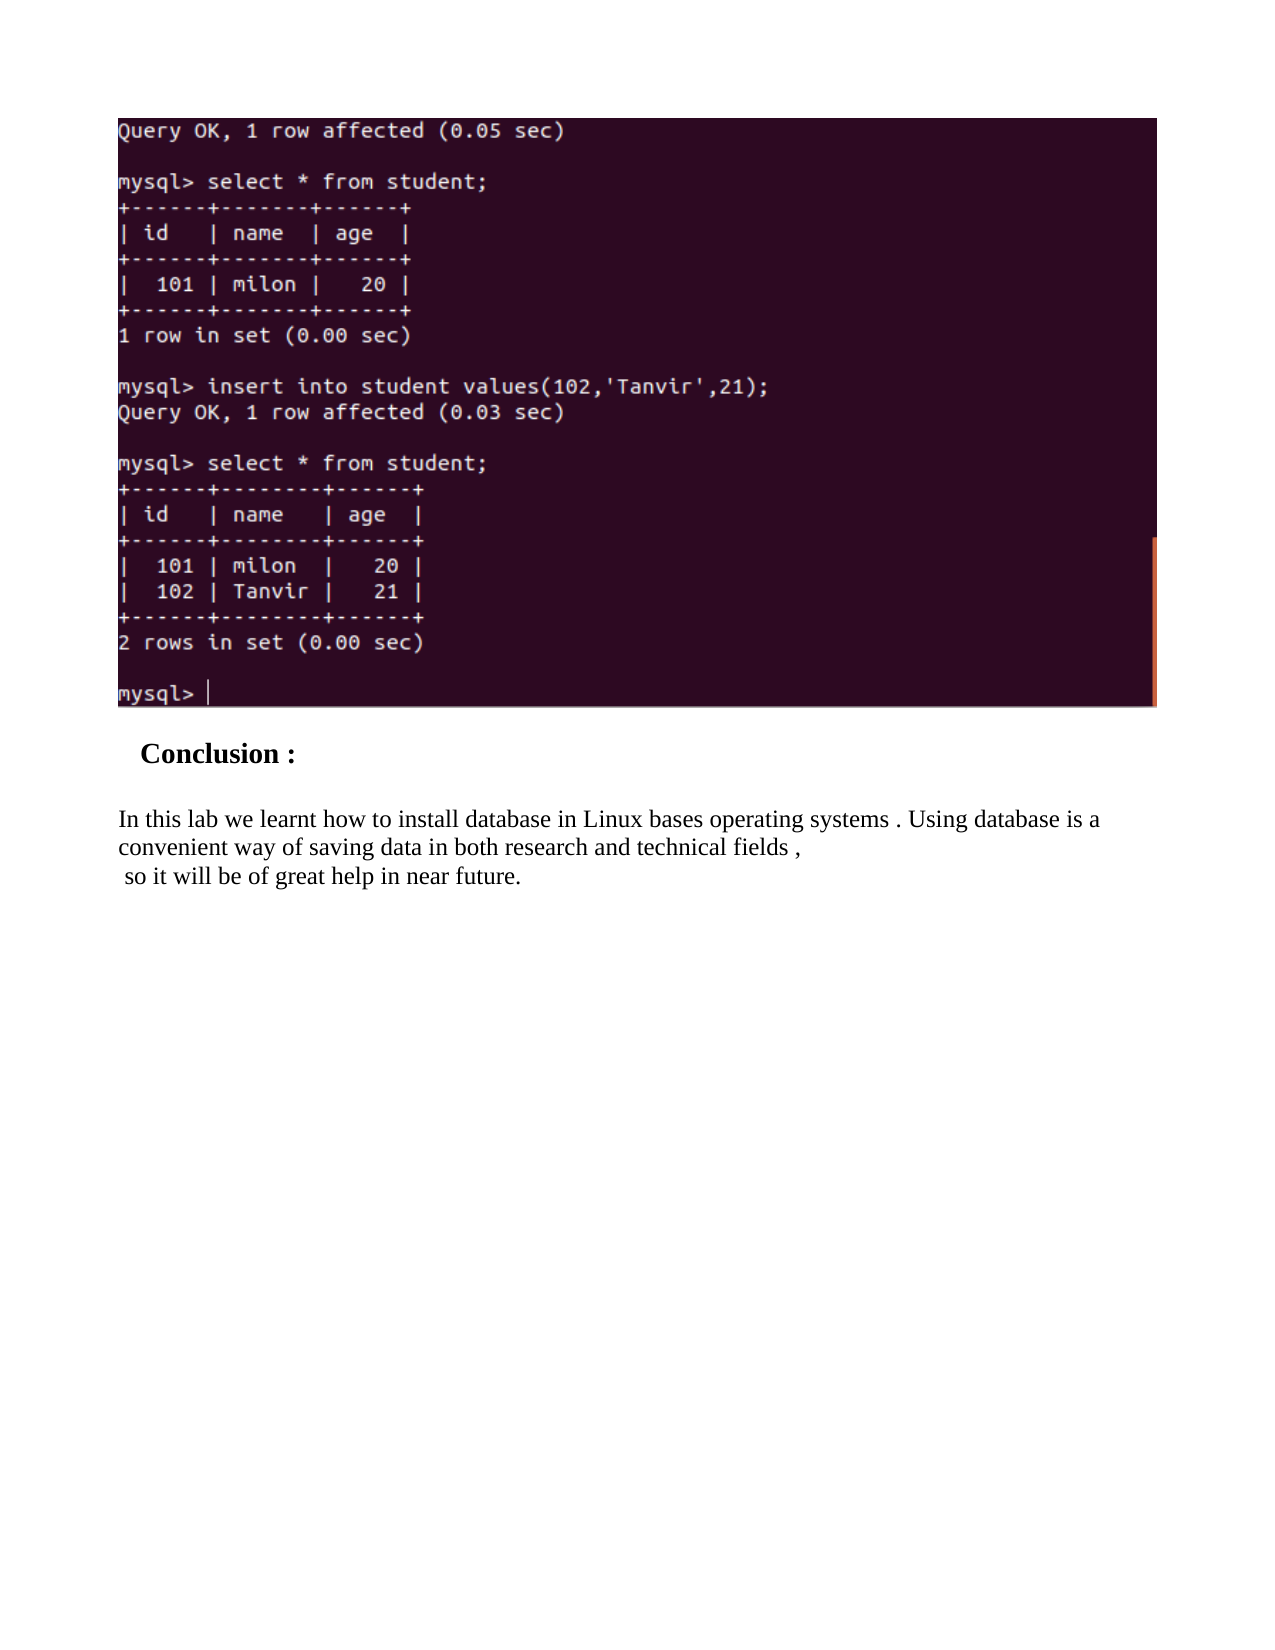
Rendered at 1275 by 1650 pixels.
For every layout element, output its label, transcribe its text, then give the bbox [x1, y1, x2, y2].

text so it will be of great help in near future. [118, 861, 1157, 890]
text Conclusion : [118, 737, 1157, 770]
text In this lab we learnt how to install database in Linux bases operating systems . Using database is a convenient way of saving data in both research and technical fields , [118, 804, 1157, 861]
